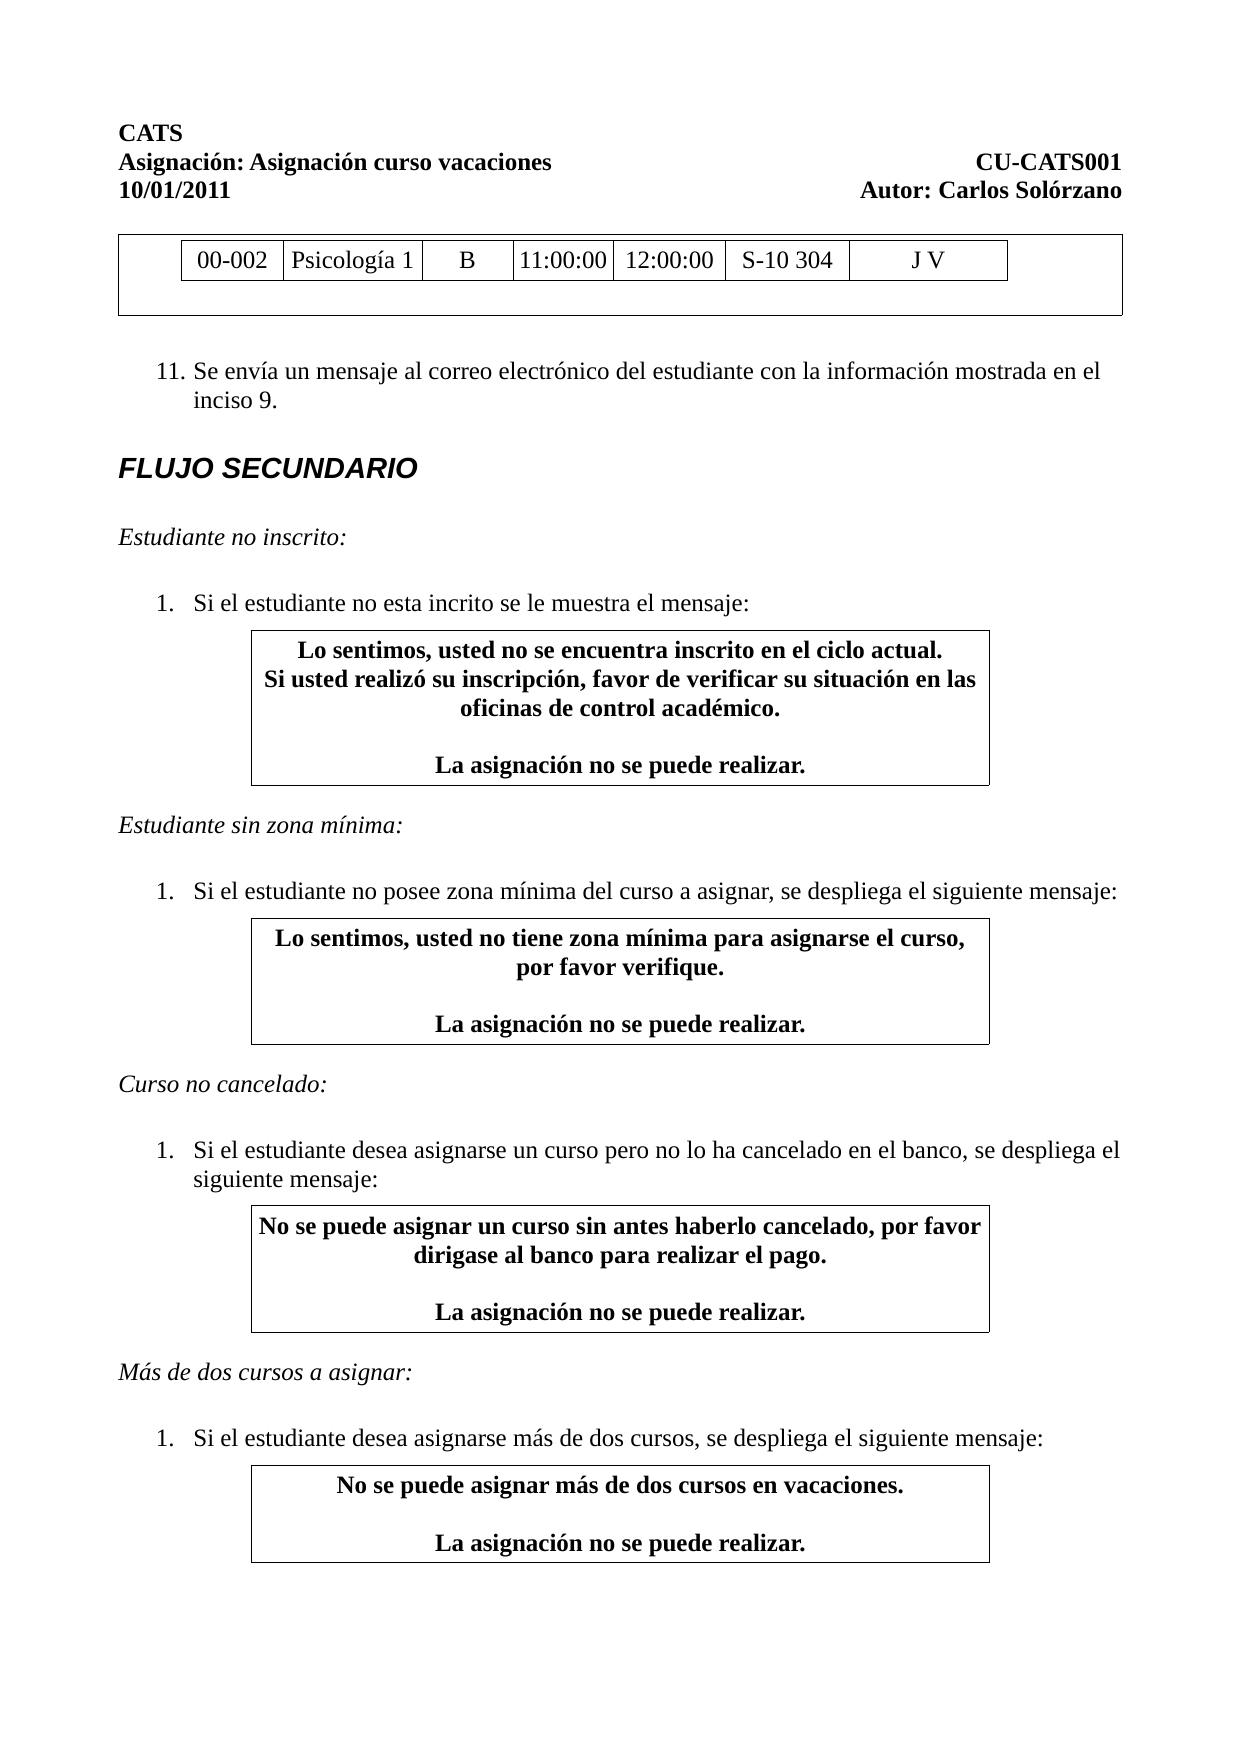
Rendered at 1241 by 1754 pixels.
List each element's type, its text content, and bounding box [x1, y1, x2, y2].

table_cell B [423, 241, 513, 280]
text Estudiante sin zona mínima: [118, 810, 1122, 839]
table_header Lo sentimos, usted no tiene zona mínima para asignarse el curso, por favor verifique. La asignación no se puede realizar. [252, 919, 989, 1044]
table_cell 12:00:00 [614, 241, 725, 280]
table_header [119, 235, 1122, 314]
table_header Lo sentimos, usted no se encuentra inscrito en el ciclo actual. Si usted realizó su inscripción, favor de verificar su situación en las oficinas de control académico. La asignación no se puede realizar. [252, 631, 989, 785]
text Estudiante no inscrito: [118, 522, 1122, 551]
list Se envía un mensaje al correo electrónico del estudiante con la información mostrada en el inciso 9. [156, 356, 1122, 413]
table_header No se puede asignar un curso sin antes haberlo cancelado, por favor dirigase al banco para realizar el pago. La asignación no se puede realizar. [252, 1206, 989, 1332]
table_header No se puede asignar más de dos cursos en vacaciones. La asignación no se puede realizar. [252, 1466, 989, 1562]
list Si el estudiante desea asignarse más de dos cursos, se despliega el siguiente mensaje: [156, 1423, 1122, 1452]
table_cell 00-002 [182, 241, 283, 280]
text Más de dos cursos a asignar: [118, 1357, 1122, 1386]
table_cell 11:00:00 [514, 241, 613, 280]
subtitle FLUJO SECUNDARIO [118, 451, 1122, 484]
table_cell Psicología 1 [284, 241, 422, 280]
list Si el estudiante no esta incrito se le muestra el mensaje: [156, 588, 1122, 617]
table_cell S-10 304 [726, 241, 849, 280]
table_cell J V [850, 241, 1007, 280]
text Curso no cancelado: [118, 1069, 1122, 1098]
list Si el estudiante no posee zona mínima del curso a asignar, se despliega el siguiente mensaje: [156, 876, 1122, 905]
list Si el estudiante desea asignarse un curso pero no lo ha cancelado en el banco, se despliega el siguiente mensaje: [156, 1135, 1122, 1193]
